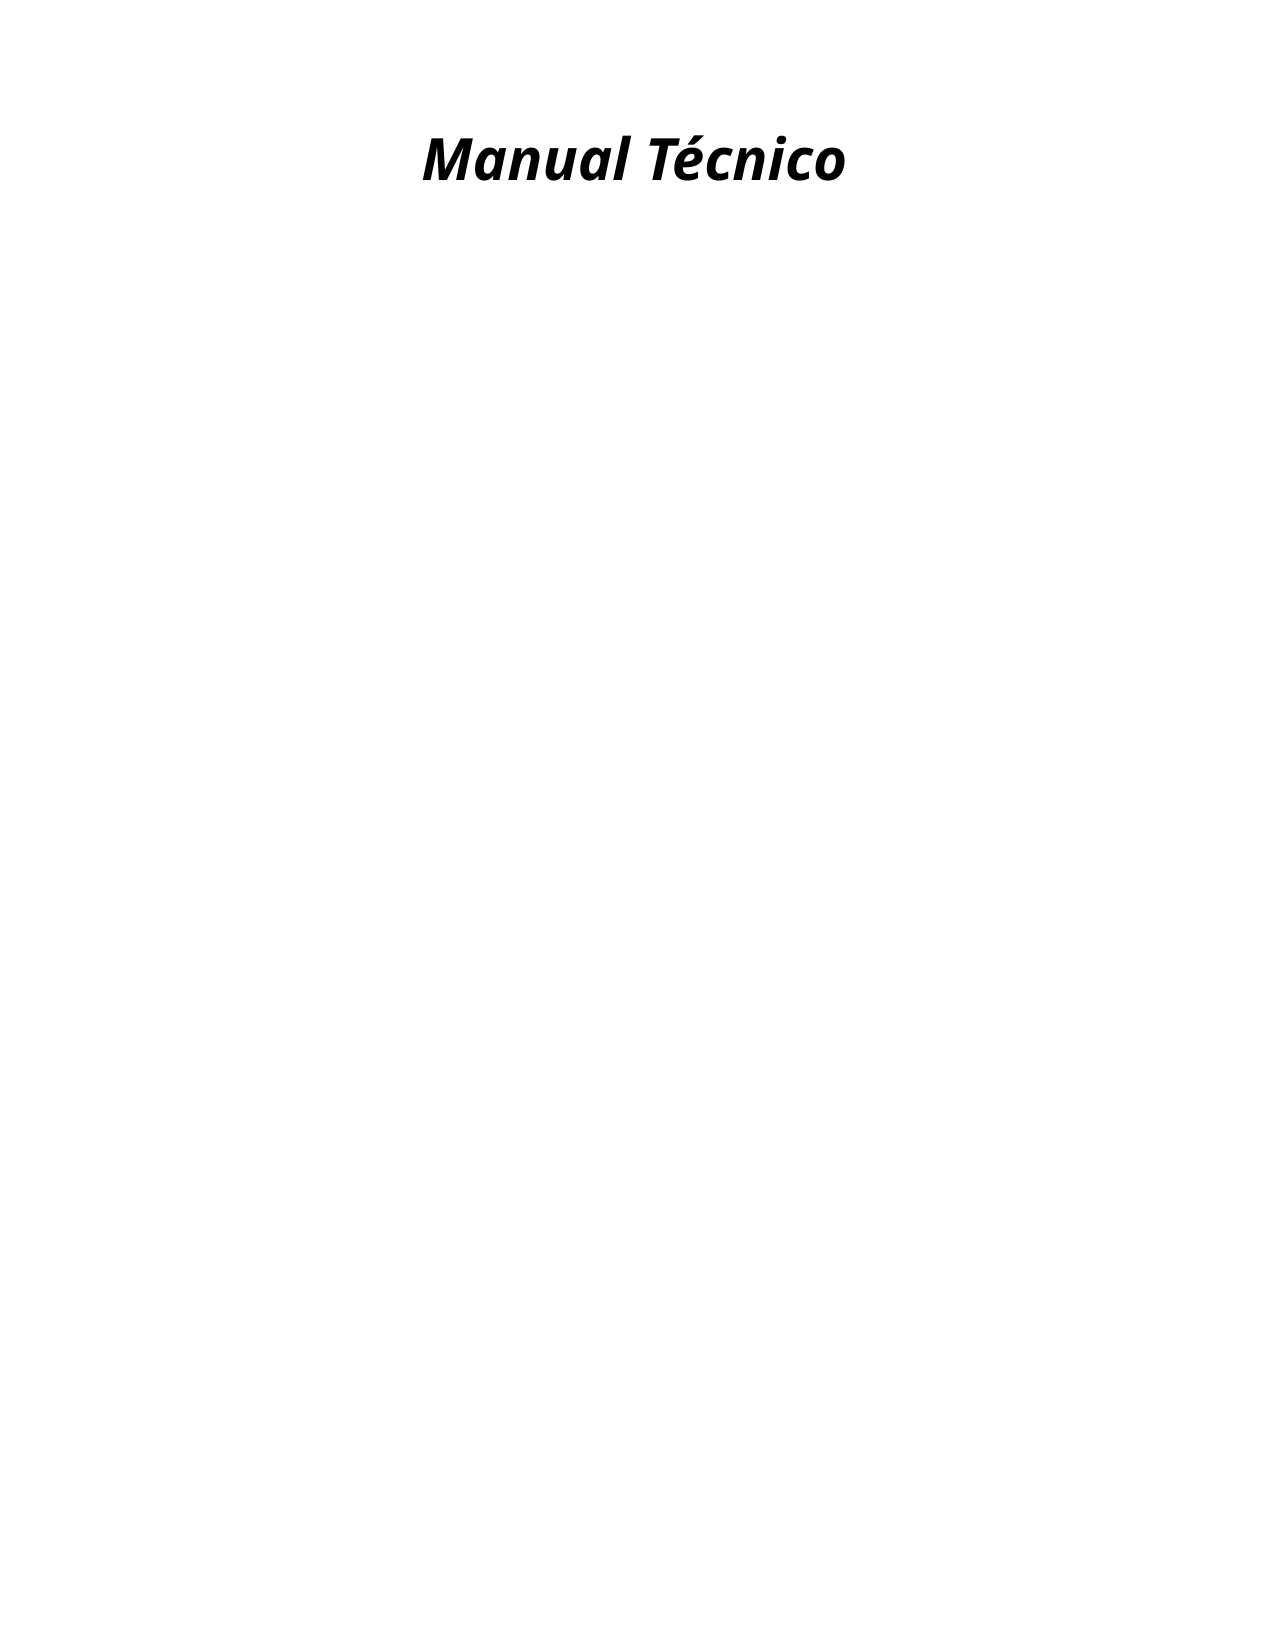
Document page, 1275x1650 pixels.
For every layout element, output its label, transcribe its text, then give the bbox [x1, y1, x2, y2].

subtitle Manual Técnico [118, 118, 1157, 198]
